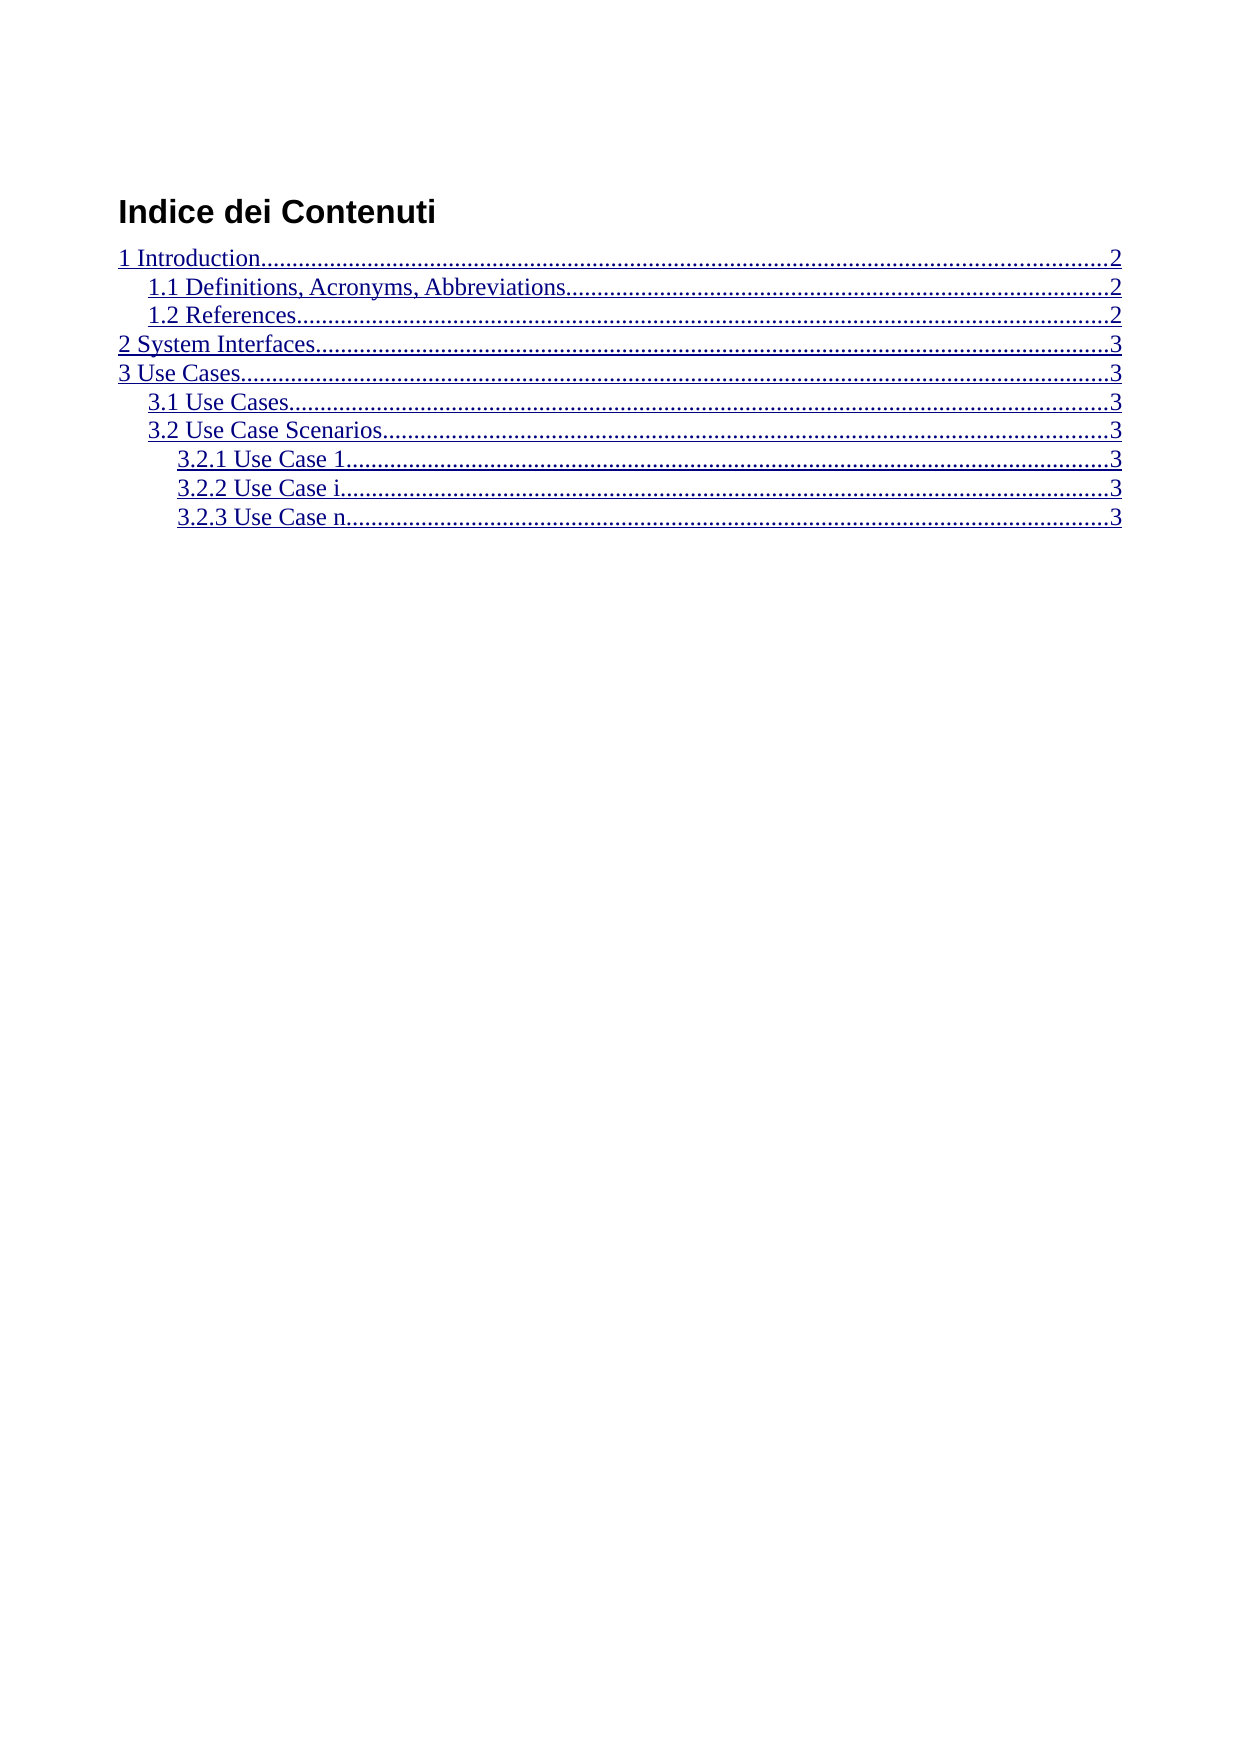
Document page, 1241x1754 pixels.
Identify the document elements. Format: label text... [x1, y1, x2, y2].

text 3.2.1 Use Case 1 3 [177, 444, 1122, 469]
text 3.1 Use Cases 3 [148, 387, 1122, 412]
text 1.1 Definitions, Acronyms, Abbreviations 2 [148, 272, 1122, 297]
text 3 Use Cases 3 [118, 358, 1122, 383]
text 2 System Interfaces 3 [118, 329, 1122, 354]
text 1.2 References 2 [148, 301, 1122, 326]
text 3.2 Use Case Scenarios 3 [148, 416, 1122, 441]
text 3.2.2 Use Case i 3 [177, 473, 1122, 498]
text Indice dei Contenuti [118, 192, 1122, 231]
text 3.2.3 Use Case n 3 [177, 502, 1122, 527]
text 1 Introduction 2 [118, 243, 1122, 268]
